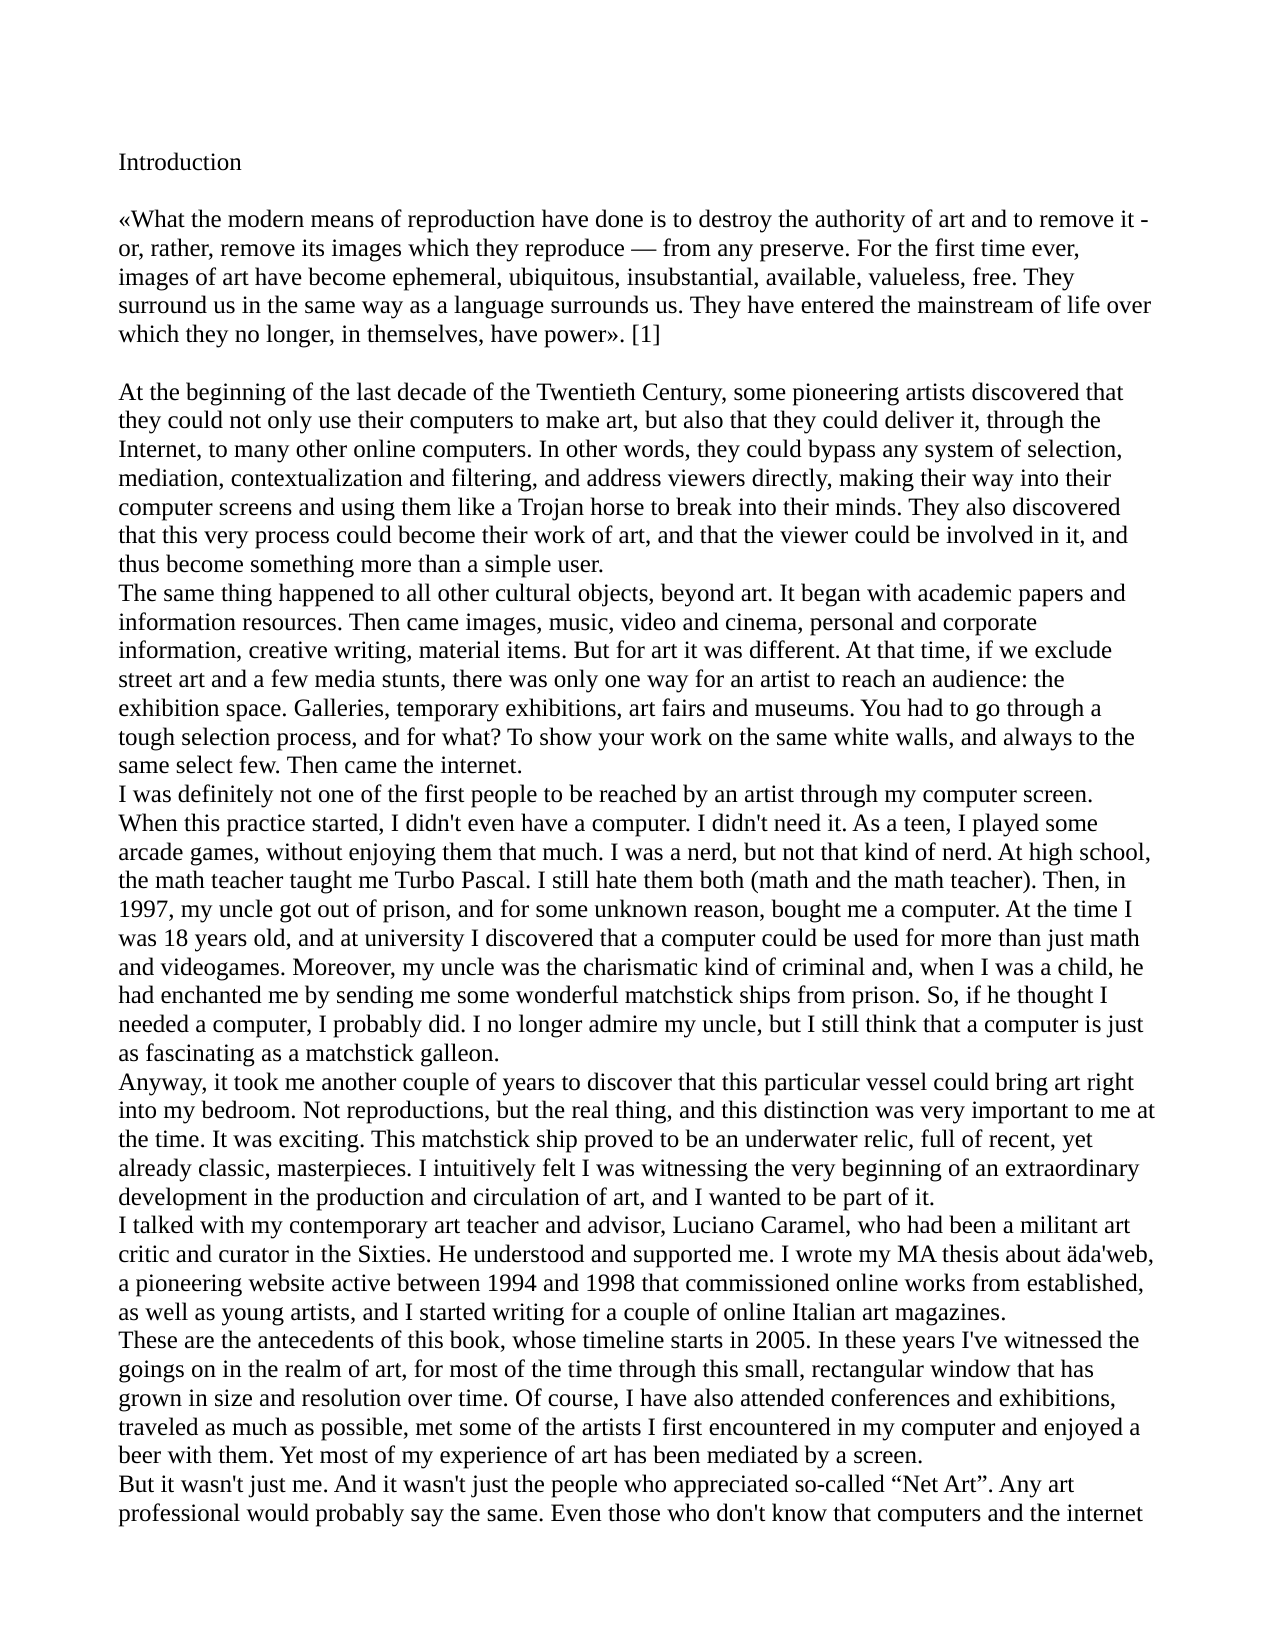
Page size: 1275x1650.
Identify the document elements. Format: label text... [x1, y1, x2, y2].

text Anyway, it took me another couple of years to discover that this particular vessel could bring art right into my bedroom. Not reproductions, but the real thing, and this distinction was very important to me at the time. It was exciting. This matchstick ship proved to be an underwater relic, full of recent, yet already classic, masterpieces. I intuitively felt I was witnessing the very beginning of an extraordinary development in the production and circulation of art, and I wanted to be part of it. [118, 1067, 1157, 1211]
text These are the antecedents of this book, whose timeline starts in 2005. In these years I've witnessed the goings on in the realm of art, for most of the time through this small, rectangular window that has grown in size and resolution over time. Of course, I have also attended conferences and exhibitions, traveled as much as possible, met some of the artists I first encountered in my computer and enjoyed a beer with them. Yet most of my experience of art has been mediated by a screen. [118, 1326, 1157, 1469]
text «What the modern means of reproduction have done is to destroy the authority of art and to remove it - or, rather, remove its images which they reproduce — from any preserve. For the first time ever, images of art have become ephemeral, ubiquitous, insubstantial, available, valueless, free. They surround us in the same way as a language surrounds us. They have entered the mainstream of life over which they no longer, in themselves, have power». [1] [118, 204, 1157, 348]
text At the beginning of the last decade of the Twentieth Century, some pioneering artists discovered that they could not only use their computers to make art, but also that they could deliver it, through the Internet, to many other online computers. In other words, they could bypass any system of selection, mediation, contextualization and filtering, and address viewers directly, making their way into their computer screens and using them like a Trojan horse to break into their minds. They also discovered that this very process could become their work of art, and that the viewer could be involved in it, and thus become something more than a simple user. [118, 377, 1157, 578]
text The same thing happened to all other cultural objects, beyond art. It began with academic papers and information resources. Then came images, music, video and cinema, personal and corporate information, creative writing, material items. But for art it was different. At that time, if we exclude street art and a few media stunts, there was only one way for an artist to reach an audience: the exhibition space. Galleries, temporary exhibitions, art fairs and museums. You had to go through a tough selection process, and for what? To show your work on the same white walls, and always to the same select few. Then came the internet. [118, 578, 1157, 779]
text But it wasn't just me. And it wasn't just the people who appreciated so-called “Net Art”. Any art professional would probably say the same. Even those who don't know that computers and the internet [118, 1469, 1157, 1527]
text I talked with my contemporary art teacher and advisor, Luciano Caramel, who had been a militant art critic and curator in the Sixties. He understood and supported me. I wrote my MA thesis about äda'web, a pioneering website active between 1994 and 1998 that commissioned online works from established, as well as young artists, and I started writing for a couple of online Italian art magazines. [118, 1211, 1157, 1326]
text I was definitely not one of the first people to be reached by an artist through my computer screen. When this practice started, I didn't even have a computer. I didn't need it. As a teen, I played some arcade games, without enjoying them that much. I was a nerd, but not that kind of nerd. At high school, the math teacher taught me Turbo Pascal. I still hate them both (math and the math teacher). Then, in 1997, my uncle got out of prison, and for some unknown reason, bought me a computer. At the time I was 18 years old, and at university I discovered that a computer could be used for more than just math and videogames. Moreover, my uncle was the charismatic kind of criminal and, when I was a child, he had enchanted me by sending me some wonderful matchstick ships from prison. So, if he thought I needed a computer, I probably did. I no longer admire my uncle, but I still think that a computer is just as fascinating as a matchstick galleon. [118, 779, 1157, 1067]
text Introduction [118, 147, 1157, 176]
